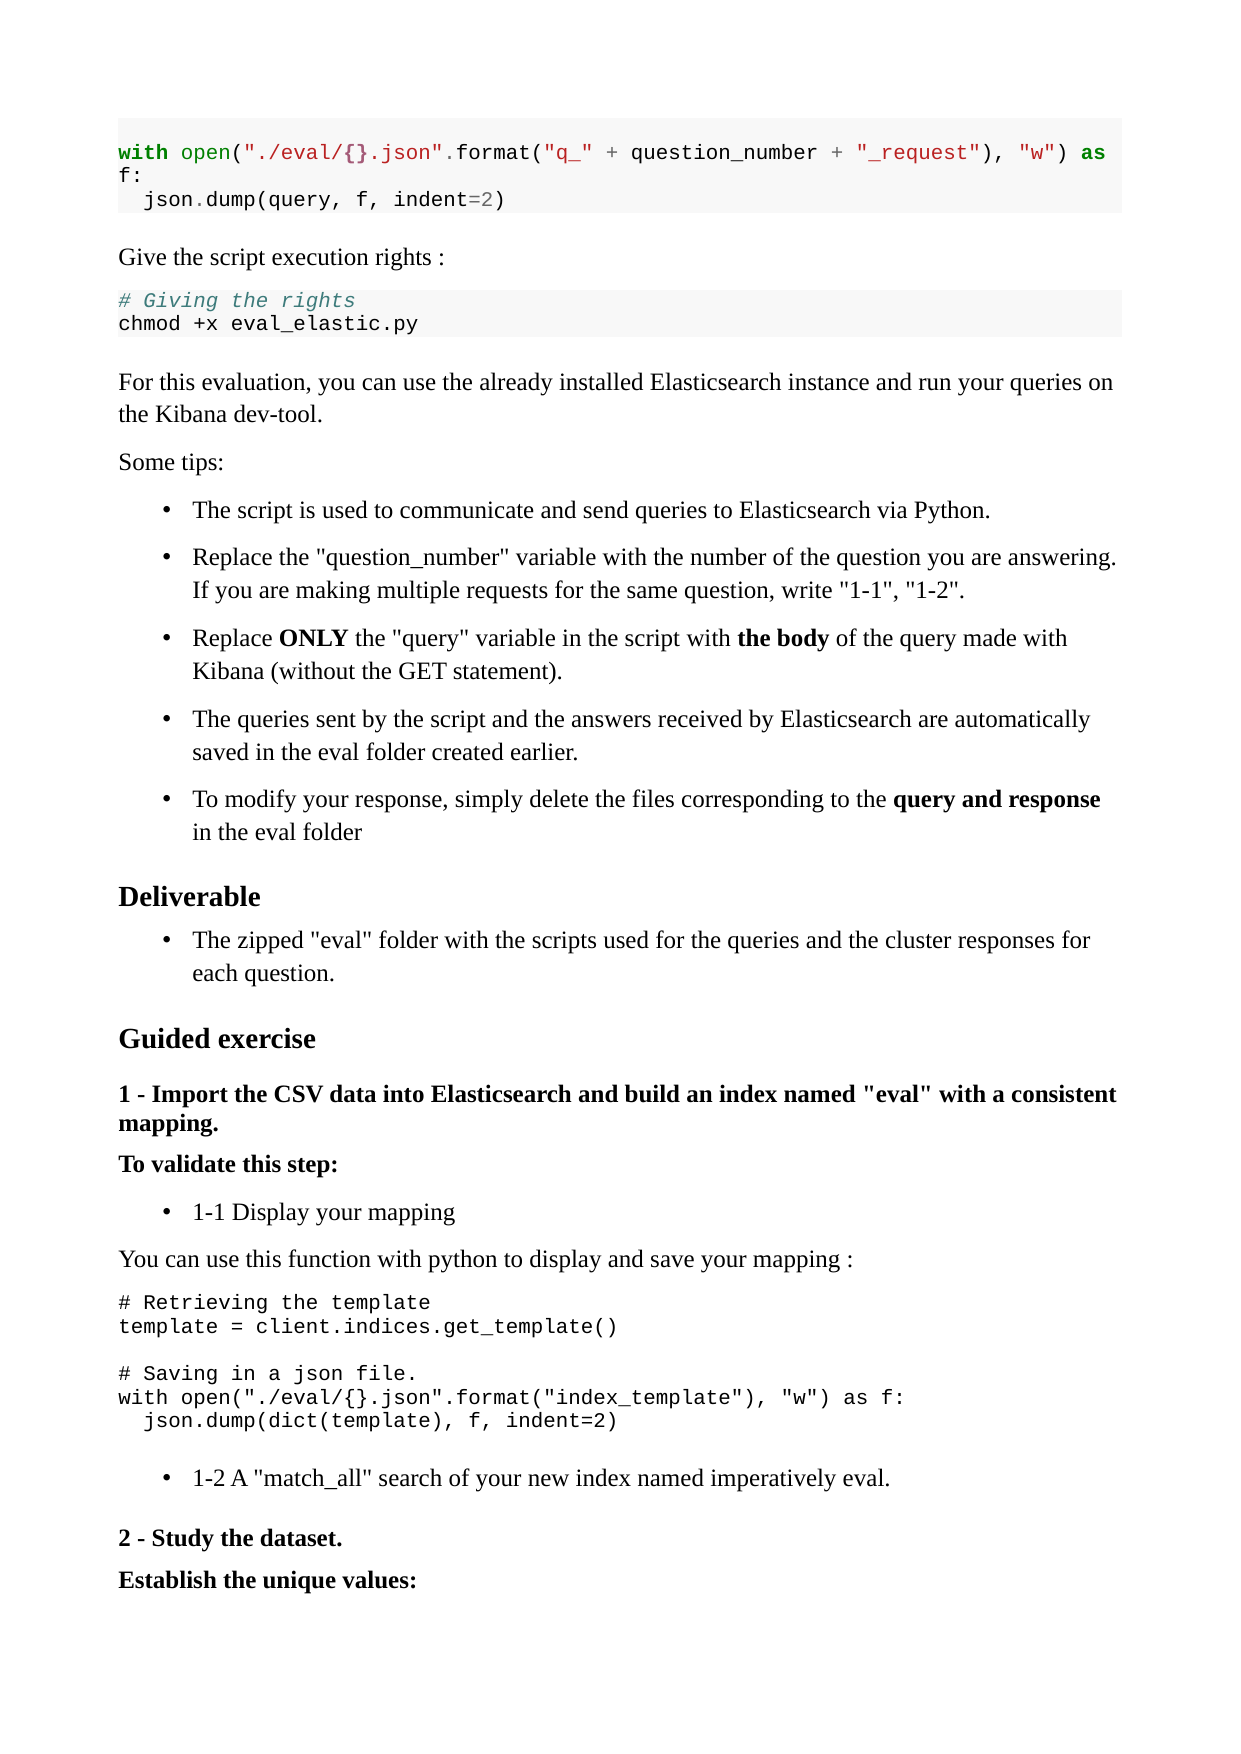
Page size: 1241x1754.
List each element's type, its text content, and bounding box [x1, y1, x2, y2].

list Replace the "question_number" variable with the number of the question you are answering. If you are making multiple requests for the same question, write "1-1", "1-2". [162, 542, 1122, 604]
list 1-2 A "match_all" search of your new index named imperatively eval. [162, 1463, 1122, 1492]
text json.dump(query, f, indent=2) [118, 189, 1122, 213]
text To validate this step: [118, 1149, 1122, 1178]
subtitle Guided exercise [118, 1021, 1122, 1054]
list 1-1 Display your mapping [162, 1197, 1122, 1226]
subtitle 2 - Study the dataset. [118, 1523, 1122, 1552]
text Establish the unique values: [118, 1565, 1122, 1593]
text Give the script execution rights : [118, 242, 1122, 271]
text template = client.indices.get_template() [118, 1316, 1122, 1339]
list The zipped "eval" folder with the scripts used for the queries and the cluster responses for each question. [162, 926, 1122, 987]
list The script is used to communicate and send queries to Elasticsearch via Python. [162, 495, 1122, 523]
text with open("./eval/{}.json".format("index_template"), "w") as f: [118, 1387, 1122, 1410]
text # Giving the rights [118, 290, 1122, 313]
list To modify your response, simply delete the files corresponding to the query and response in the eval folder [162, 784, 1122, 846]
text chmod +x eval_elastic.py [118, 313, 1122, 337]
text You can use this function with python to display and save your mapping : [118, 1244, 1122, 1273]
text Some tips: [118, 447, 1122, 476]
text # Saving in a json file. [118, 1363, 1122, 1387]
list Replace ONLY the "query" variable in the script with the body of the query made with Kibana (without the GET statement). [162, 623, 1122, 685]
text json.dump(dict(template), f, indent=2) [118, 1410, 1122, 1434]
text # Retrieving the template [118, 1292, 1122, 1316]
subtitle 1 - Import the CSV data into Elasticsearch and build an index named "eval" with a consistent mapping. [118, 1079, 1122, 1137]
list The queries sent by the script and the answers received by Elasticsearch are automatically saved in the eval folder created earlier. [162, 704, 1122, 765]
text For this evaluation, you can use the already installed Elasticsearch instance and run your queries on the Kibana dev-tool. [118, 367, 1122, 428]
text with open("./eval/{}.json".format("q_" + question_number + "_request"), "w") as f: [118, 142, 1122, 189]
subtitle Deliverable [118, 879, 1122, 913]
